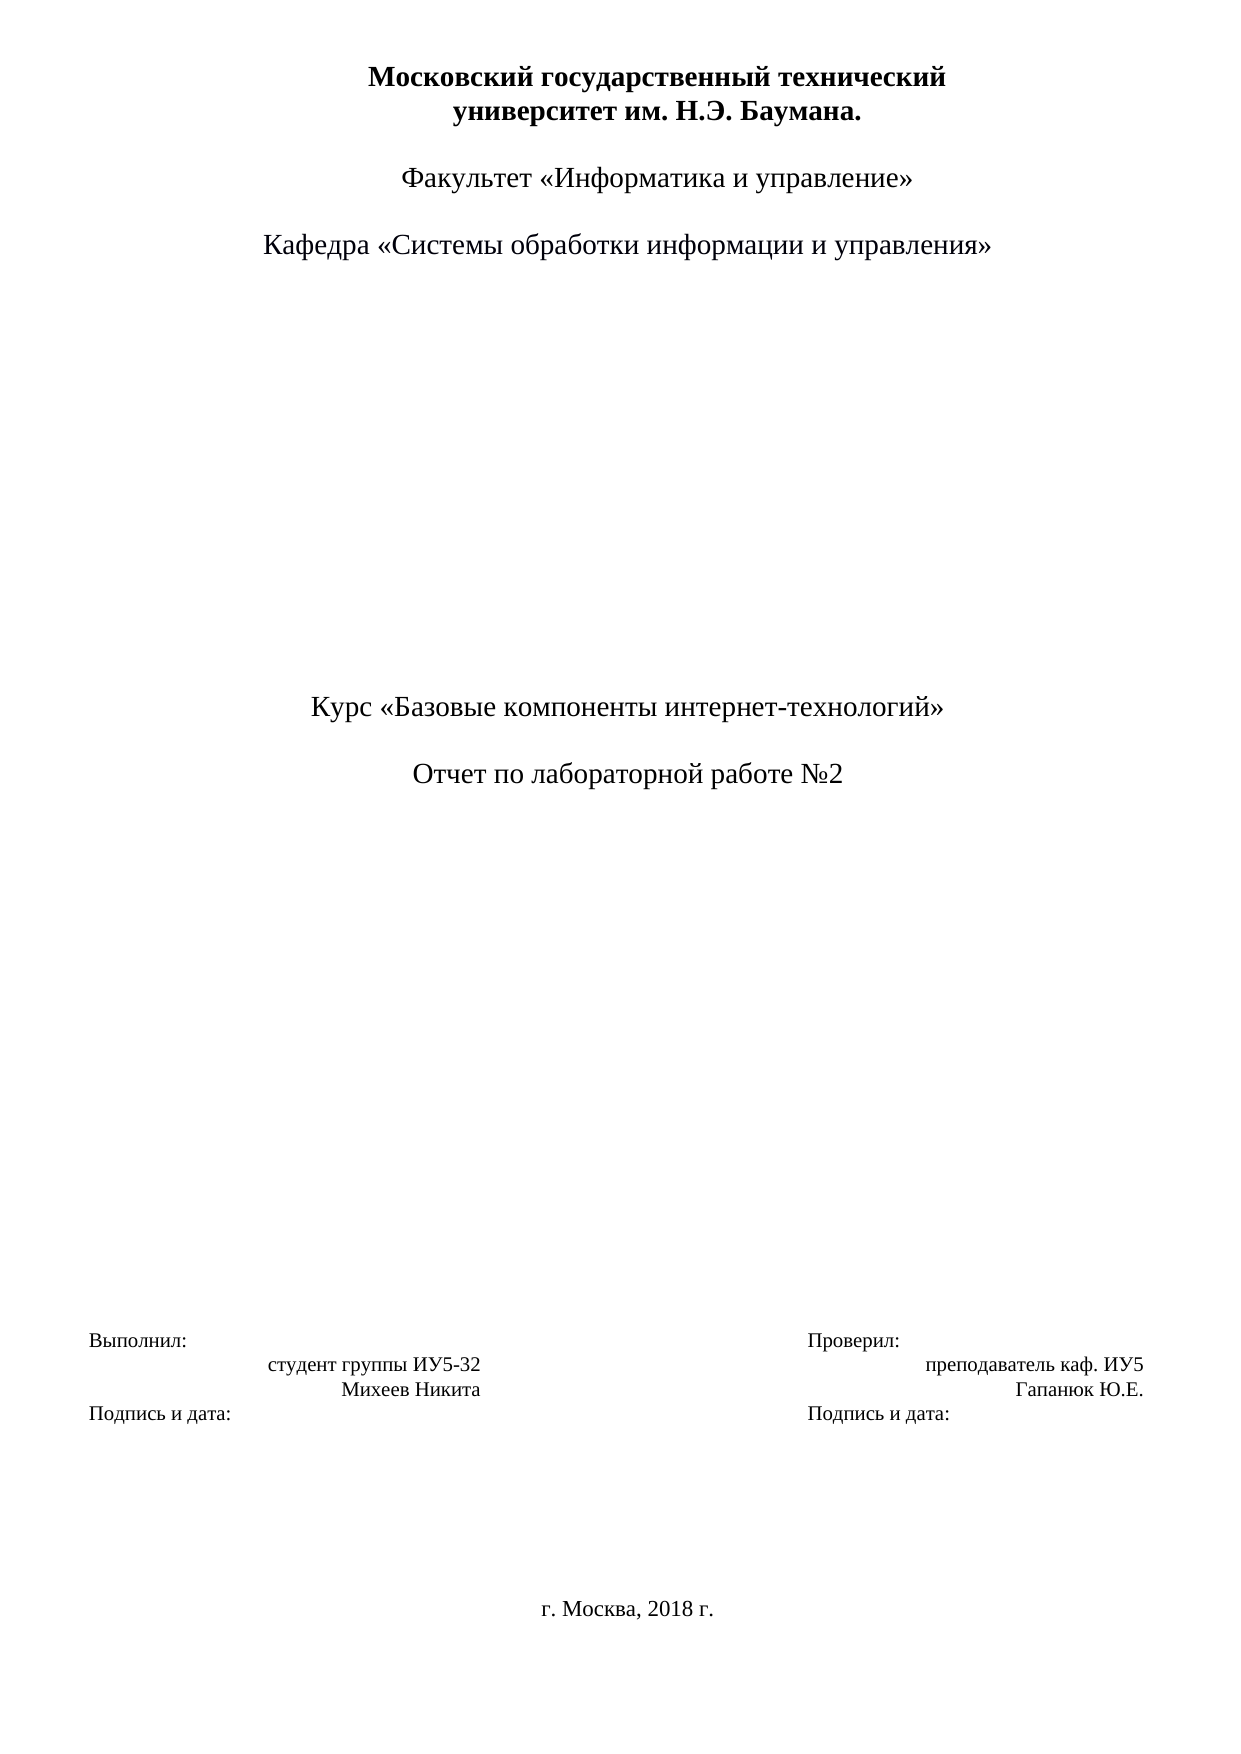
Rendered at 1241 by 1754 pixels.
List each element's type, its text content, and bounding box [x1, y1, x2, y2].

table_cell студент группы ИУ5-32 [77, 1353, 492, 1376]
table_cell Михеев Никита [77, 1376, 492, 1401]
table_header [492, 1328, 795, 1352]
table_cell [492, 1376, 795, 1401]
table_cell Подпись и дата: [795, 1401, 1155, 1449]
text г. Москва, 2018 г. [89, 1595, 1167, 1621]
text Кафедра «Системы обработки информации и управления» [89, 227, 1167, 260]
table_cell преподаватель каф. ИУ5 [795, 1353, 1155, 1376]
table_header Выполнил: [77, 1328, 492, 1352]
text Отчет по лабораторной работе №2 [89, 756, 1167, 789]
table_header Проверил: [795, 1328, 1155, 1352]
table_cell Гапанюк Ю.Е. [795, 1376, 1155, 1401]
text Факультет «Информатика и управление» [89, 160, 1167, 193]
table_cell [492, 1401, 795, 1449]
text Курс «Базовые компоненты интернет-технологий» [89, 689, 1167, 722]
table_cell Подпись и дата: [77, 1401, 492, 1449]
text университет им. Н.Э. Баумана. [89, 93, 1167, 126]
table_cell [492, 1353, 795, 1376]
text Московский государственный технический [89, 59, 1167, 93]
